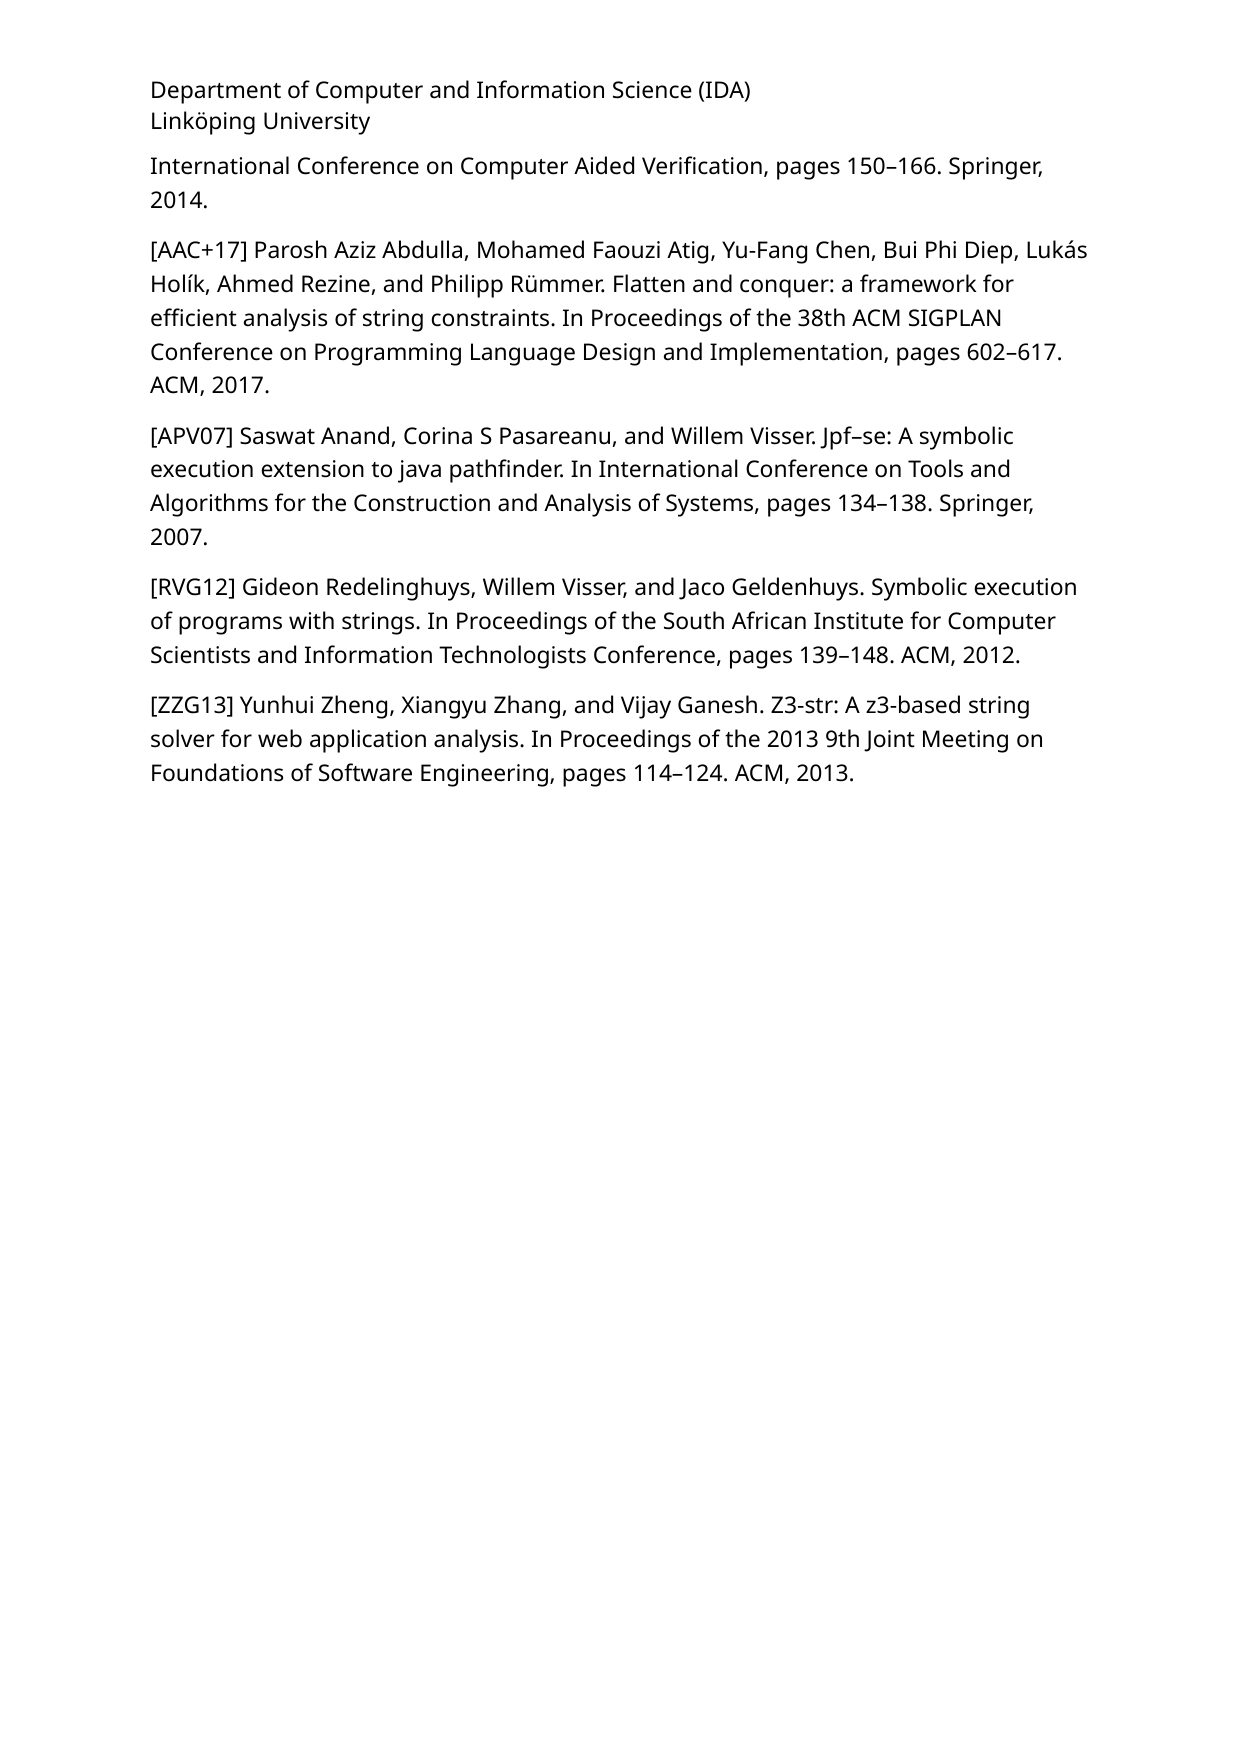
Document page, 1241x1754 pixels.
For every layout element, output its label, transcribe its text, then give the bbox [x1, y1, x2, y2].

text [APV07] Saswat Anand, Corina S Pasareanu, and Willem Visser. Jpf–se: A symbolic execution extension to java pathfinder. In International Conference on Tools and Algorithms for the Construction and Analysis of Systems, pages 134–138. Springer, 2007. [150, 419, 1090, 552]
text [ZZG13] Yunhui Zheng, Xiangyu Zhang, and Vijay Ganesh. Z3-str: A z3-based string solver for web application analysis. In Proceedings of the 2013 9th Joint Meeting on Foundations of Software Engineering, pages 114–124. ACM, 2013. [150, 689, 1090, 788]
text [RVG12] Gideon Redelinghuys, Willem Visser, and Jaco Geldenhuys. Symbolic execution of programs with strings. In Proceedings of the South African Institute for Computer Scientists and Information Technologists Conference, pages 139–148. ACM, 2012. [150, 571, 1090, 670]
text International Conference on Computer Aided Verification, pages 150–166. Springer, 2014. [150, 150, 1090, 215]
text [AAC+17] Parosh Aziz Abdulla, Mohamed Faouzi Atig, Yu-Fang Chen, Bui Phi Diep, Lukás Holík, Ahmed Rezine, and Philipp Rümmer. Flatten and conquer: a framework for efficient analysis of string constraints. In Proceedings of the 38th ACM SIGPLAN Conference on Programming Language Design and Implementation, pages 602–617. ACM, 2017. [150, 234, 1090, 400]
